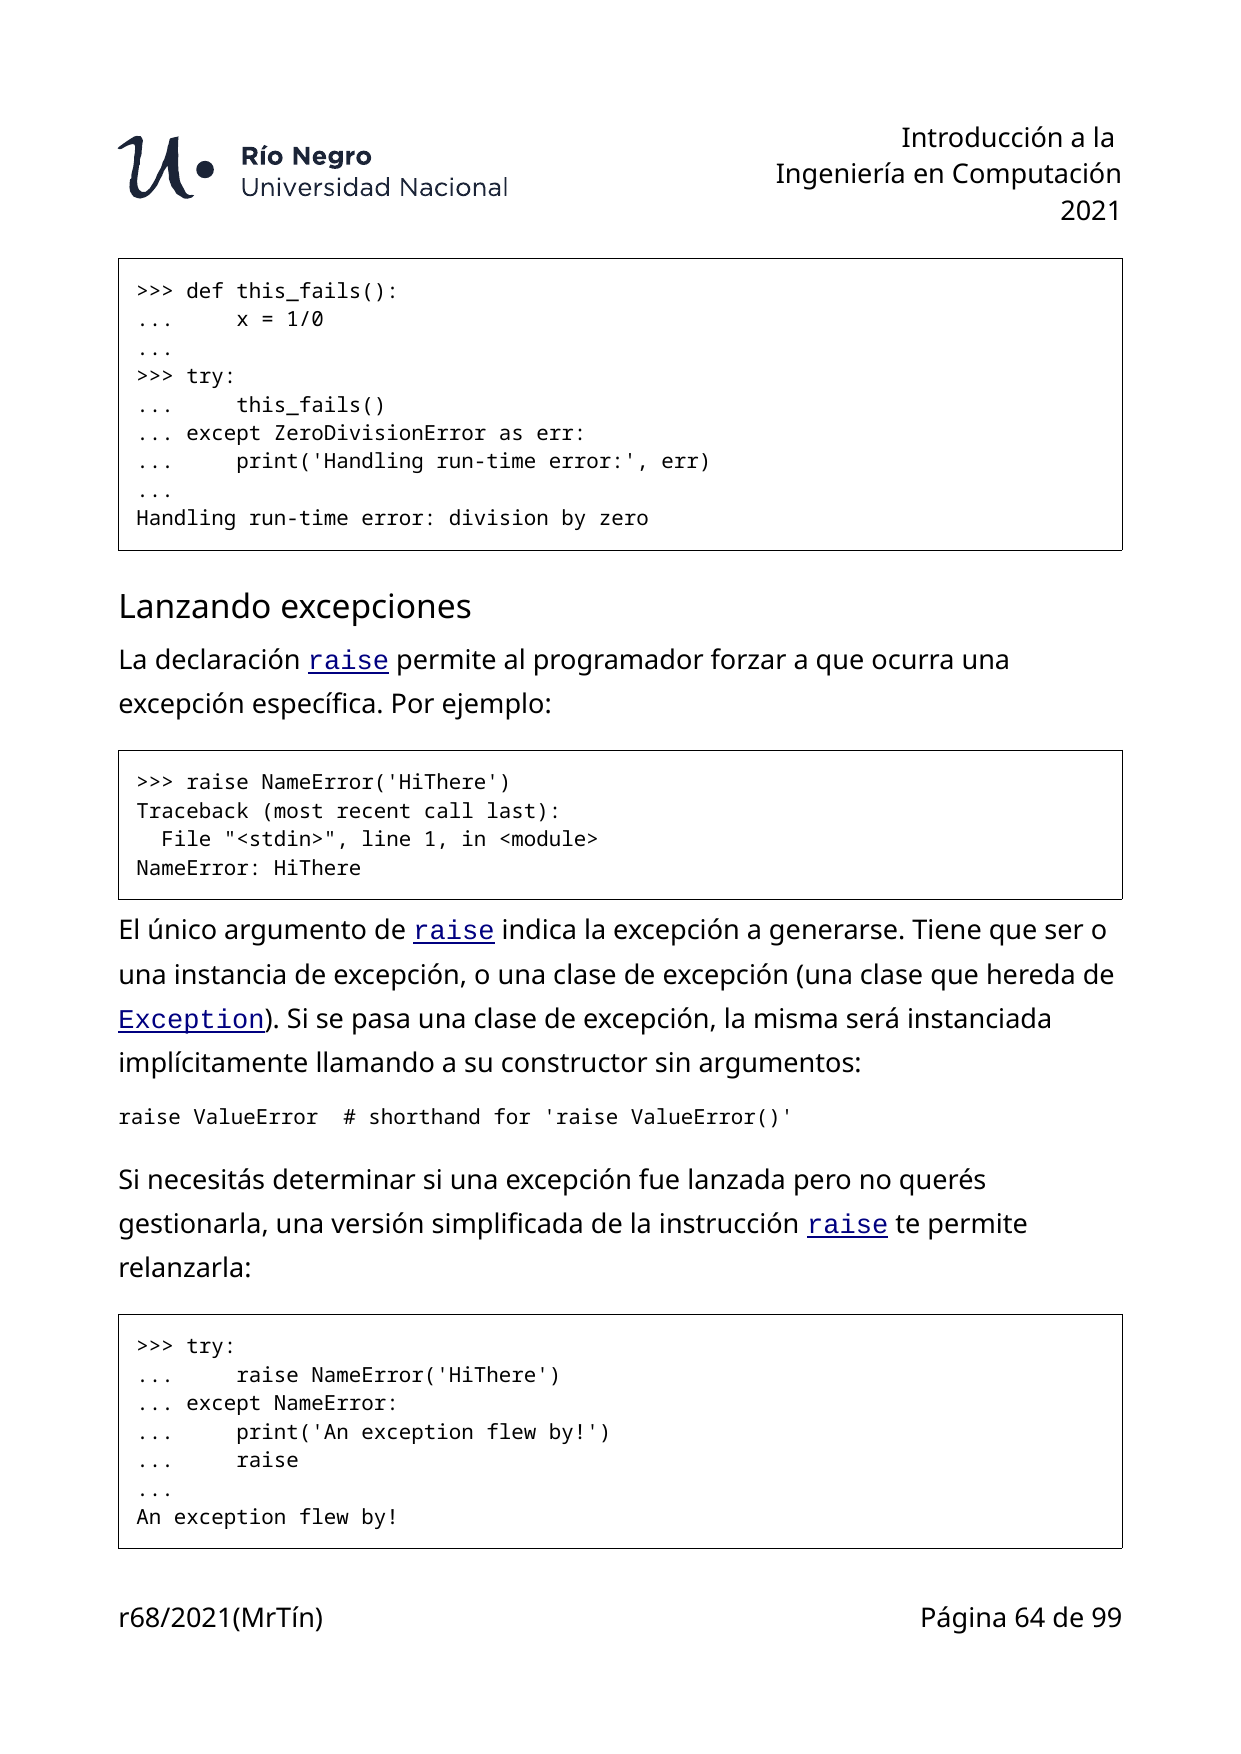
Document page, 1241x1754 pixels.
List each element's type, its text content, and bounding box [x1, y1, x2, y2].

text El único argumento de raise indica la excepción a generarse. Tiene que ser o una instancia de excepción, o una clase de excepción (una clase que hereda de Exception). Si se pasa una clase de excepción, la misma será instanciada implícitamente llamando a su constructor sin argumentos: [118, 911, 1122, 1081]
text Handling run-time error: division by zero [119, 486, 1122, 550]
text ... x = 1/0 [119, 287, 1122, 315]
text ... except ZeroDivisionError as err: [119, 400, 1122, 429]
text ... raise NameError('HiThere') [119, 1342, 1122, 1371]
text ... this_fails() [119, 372, 1122, 400]
text >>> try: [119, 343, 1122, 372]
text ... [119, 315, 1122, 343]
text File "<stdin>", line 1, in <module> [119, 807, 1122, 835]
text An exception flew by! [119, 1484, 1122, 1548]
text ... [119, 457, 1122, 486]
subtitle Lanzando excepciones [118, 582, 1122, 628]
text ... print('Handling run-time error:', err) [119, 429, 1122, 457]
text ... [119, 1456, 1122, 1484]
text raise ValueError # shorthand for 'raise ValueError()' [118, 1102, 1122, 1131]
text ... raise [119, 1427, 1122, 1456]
text >>> def this_fails(): [119, 259, 1122, 287]
text La declaración raise permite al programador forzar a que ocurra una excepción específica. Por ejemplo: [118, 641, 1122, 722]
text Si necesitás determinar si una excepción fue lanzada pero no querés gestionarla, una versión simplificada de la instrucción raise te permite relanzarla: [118, 1160, 1122, 1286]
text >>> try: [119, 1315, 1122, 1342]
text ... except NameError: [119, 1371, 1122, 1399]
text ... print('An exception flew by!') [119, 1399, 1122, 1427]
text NameError: HiThere [119, 835, 1122, 899]
text Traceback (most recent call last): [119, 778, 1122, 807]
text >>> raise NameError('HiThere') [119, 751, 1122, 778]
